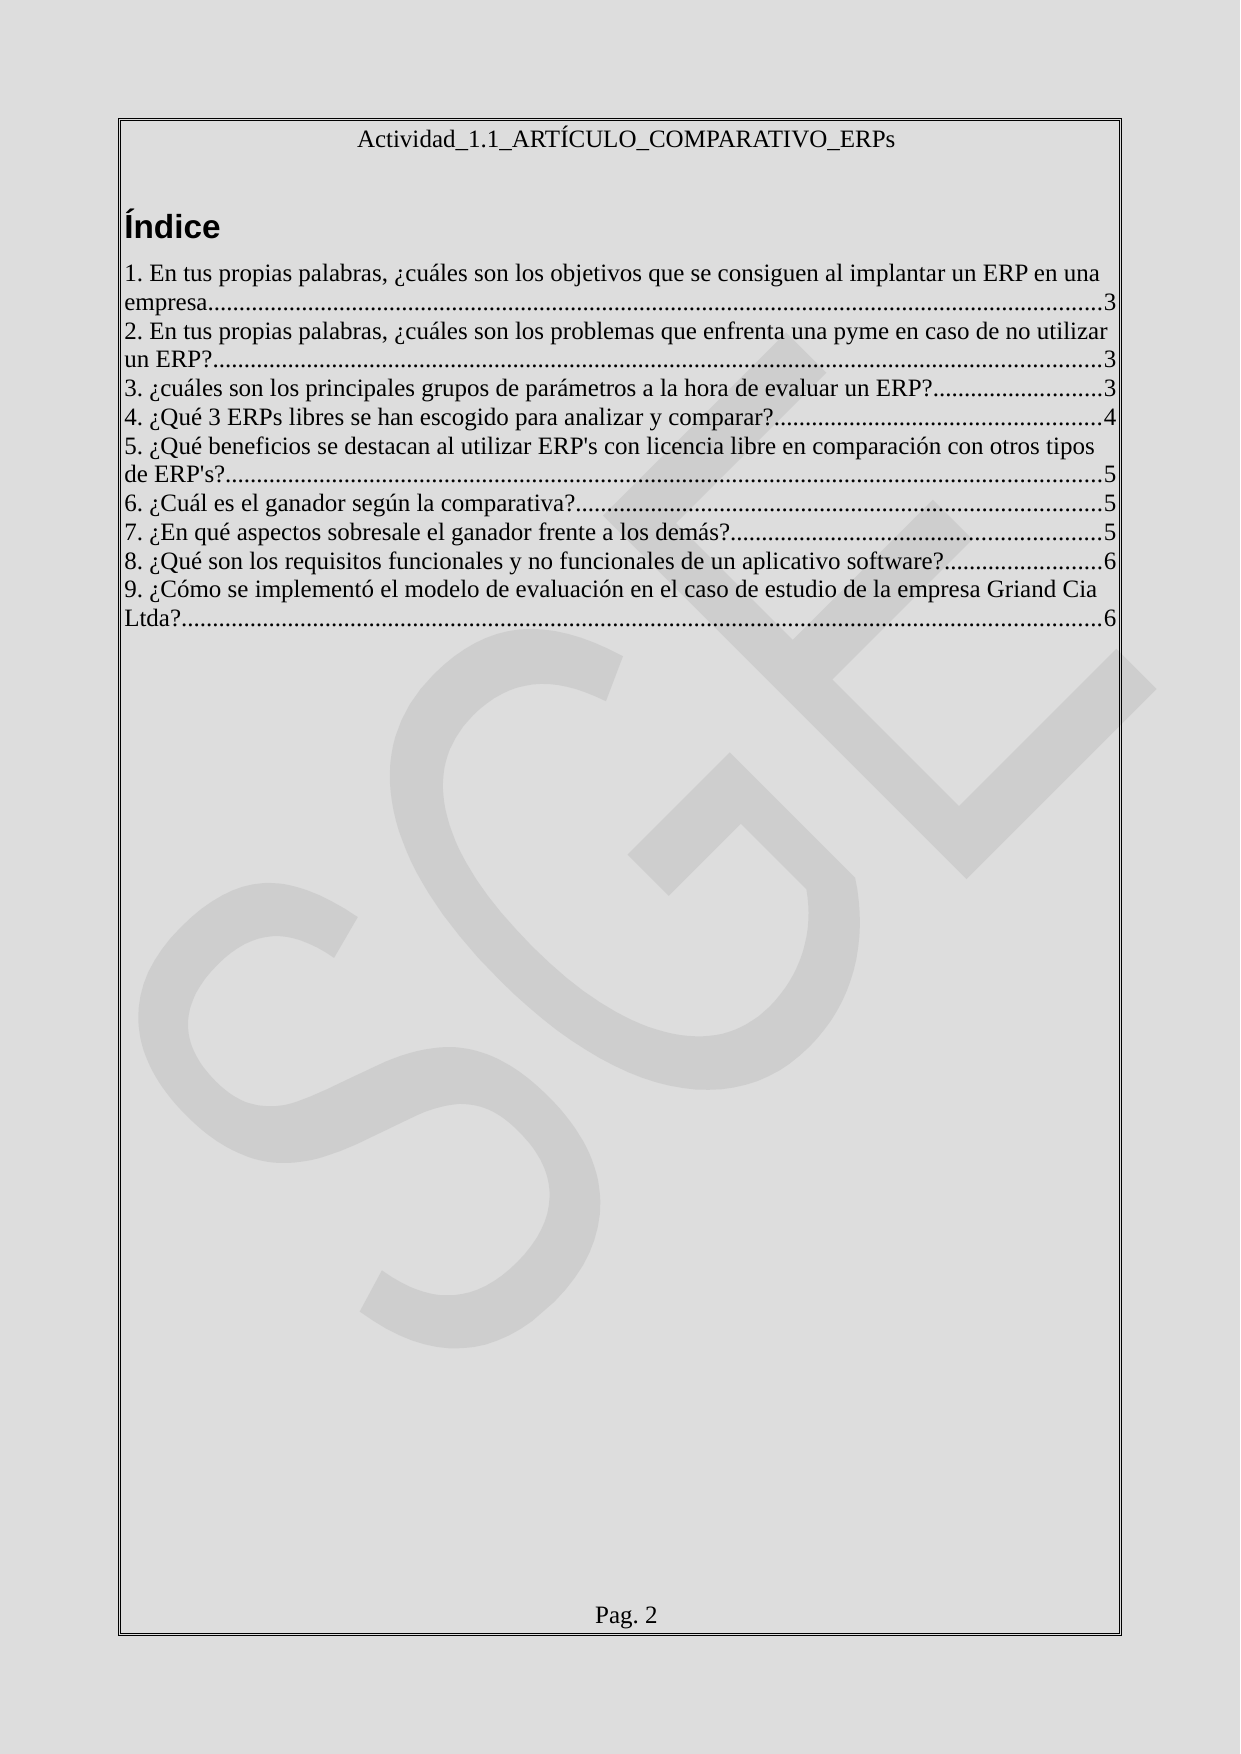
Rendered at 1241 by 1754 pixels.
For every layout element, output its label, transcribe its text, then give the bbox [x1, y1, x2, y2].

text 3. ¿cuáles son los principales grupos de parámetros a la hora de evaluar un ERP? 3 [124, 373, 744, 402]
text 5. ¿Qué beneficios se destacan al utilizar ERP's con licencia libre en comparación con otros tipos de ERP's? 5 [713, 431, 1116, 488]
text 2. En tus propias palabras, ¿cuáles son los problemas que enfrenta una pyme en caso de no utilizar un ERP? 3 [124, 316, 1116, 373]
subtitle Índice [124, 207, 1116, 246]
text 8. ¿Qué son los requisitos funcionales y no funcionales de un aplicativo software? 6 [124, 546, 660, 574]
text 6. ¿Cuál es el ganador según la comparativa? 5 [124, 488, 629, 517]
text 5. ¿Qué beneficios se destacan al utilizar ERP's con licencia libre en comparación con otros tipos de ERP's? 5 [124, 431, 686, 488]
text 7. ¿En qué aspectos sobresale el ganador frente a los demás? 5 [677, 517, 914, 546]
text 7. ¿En qué aspectos sobresale el ganador frente a los demás? 5 [952, 517, 1116, 546]
text 9. ¿Cómo se implementó el modelo de evaluación en el caso de estudio de la empresa Griand Cia Ltda? 6 [728, 574, 857, 632]
text 7. ¿En qué aspectos sobresale el ganador frente a los demás? 5 [124, 517, 632, 546]
text 9. ¿Cómo se implementó el modelo de evaluación en el caso de estudio de la empresa Griand Cia Ltda? 6 [881, 574, 1116, 632]
text 6. ¿Cuál es el ganador según la comparativa? 5 [684, 488, 1116, 517]
text 8. ¿Qué son los requisitos funcionales y no funcionales de un aplicativo software? 6 [700, 546, 885, 574]
text 9. ¿Cómo se implementó el modelo de evaluación en el caso de estudio de la empresa Griand Cia Ltda? 6 [124, 574, 718, 632]
text 8. ¿Qué son los requisitos funcionales y no funcionales de un aplicativo software? 6 [939, 546, 1116, 574]
text 4. ¿Qué 3 ERPs libres se han escogido para analizar y comparar? 4 [124, 402, 715, 431]
text 3. ¿cuáles son los principales grupos de parámetros a la hora de evaluar un ERP? 3 [799, 373, 1116, 402]
text 1. En tus propias palabras, ¿cuáles son los objetivos que se consiguen al implantar un ERP en una empresa 3 [124, 258, 1116, 316]
text 4. ¿Qué 3 ERPs libres se han escogido para analizar y comparar? 4 [770, 402, 1116, 431]
